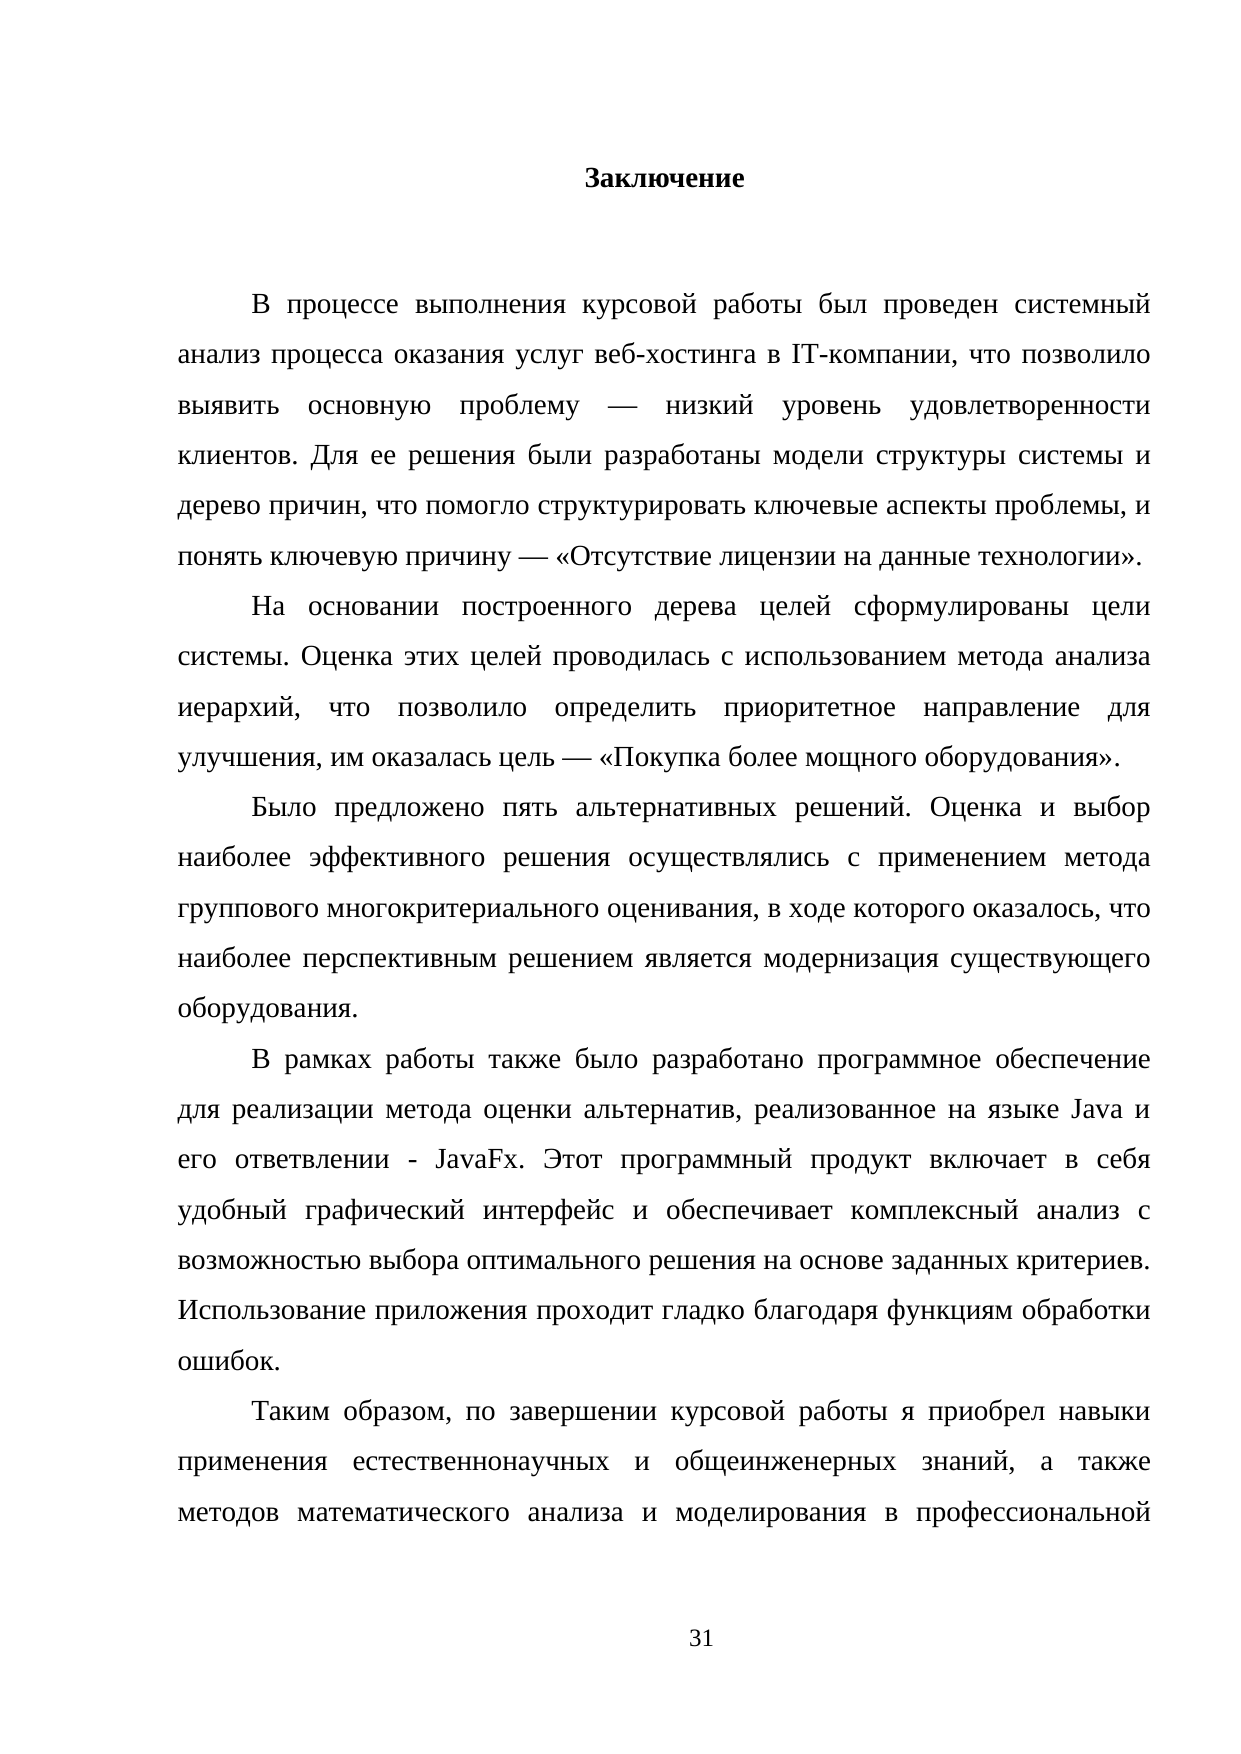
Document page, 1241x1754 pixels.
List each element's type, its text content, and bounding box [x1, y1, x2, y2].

text Таким образом, по завершении курсовой работы я приобрел навыки применения естественнонаучных и общеинженерных знаний, а также методов математического анализа и моделирования в профессиональной [177, 1393, 1152, 1527]
text На основании построенного дерева целей сформулированы цели системы. Оценка этих целей проводилась с использованием метода анализа иерархий, что позволило определить приоритетное направление для улучшения, им оказалась цель — «Покупка более мощного оборудования». [177, 588, 1152, 772]
text В рамках работы также было разработано программное обеспечение для реализации метода оценки альтернатив, реализованное на языке Java и его ответвлении - JavaFx. Этот программный продукт включает в себя удобный графический интерфейс и обеспечивает комплексный анализ с возможностью выбора оптимального решения на основе заданных критериев. Использование приложения проходит гладко благодаря функциям обработки ошибок. [177, 1041, 1152, 1376]
text В процессе выполнения курсовой работы был проведен системный анализ процесса оказания услуг веб-хостинга в IT-компании, что позволило выявить основную проблему — низкий уровень удовлетворенности клиентов. Для ее решения были разработаны модели структуры системы и дерево причин, что помогло структурировать ключевые аспекты проблемы, и понять ключевую причину — «Отсутствие лицензии на данные технологии». [177, 286, 1152, 571]
text Было предложено пять альтернативных решений. Оценка и выбор наиболее эффективного решения осуществлялись с применением метода группового многокритериального оценивания, в ходе которого оказалось, что наиболее перспективным решением является модернизация существующего оборудования. [177, 789, 1152, 1024]
subtitle Заключение [177, 161, 1152, 194]
